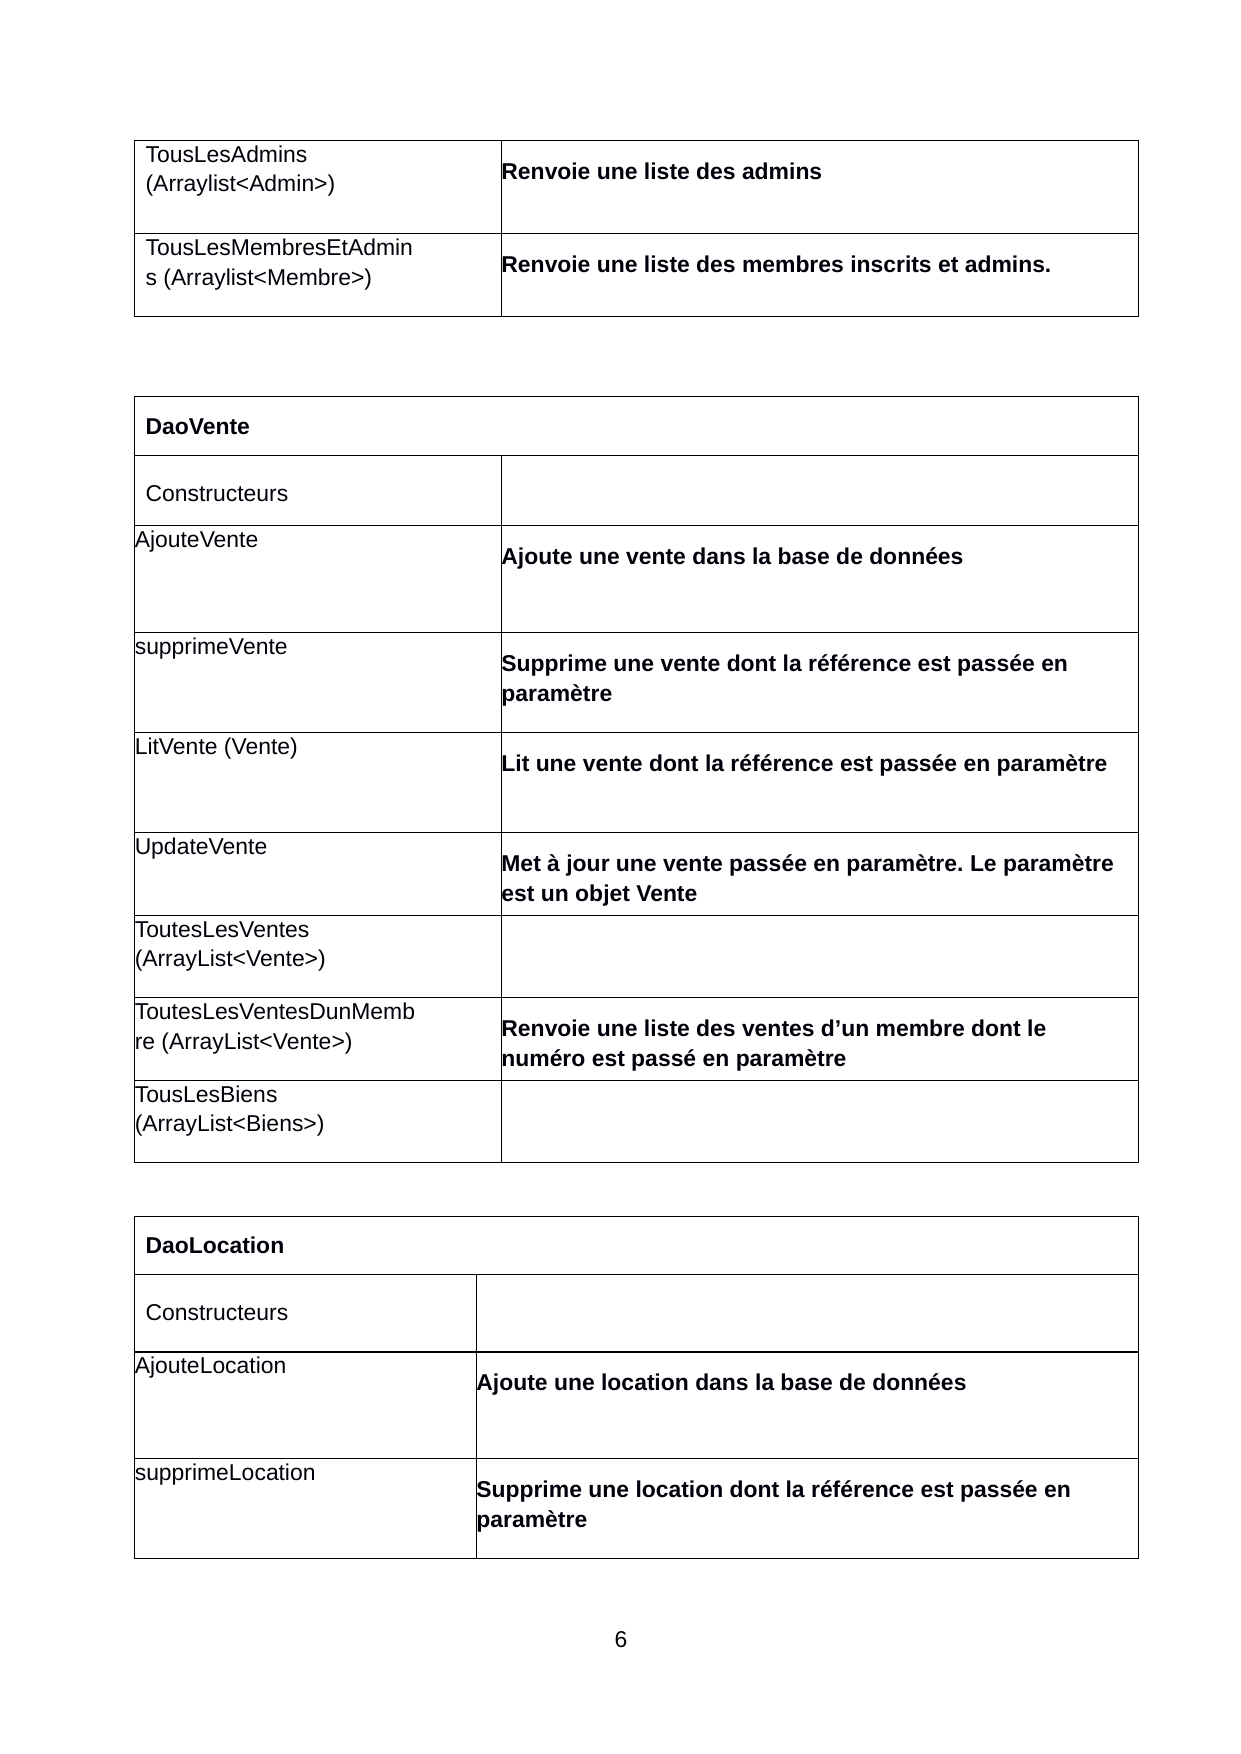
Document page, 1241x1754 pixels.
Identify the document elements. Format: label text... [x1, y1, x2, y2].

table_cell Renvoie une liste des membres inscrits et admins. [502, 234, 1138, 316]
table_cell AjouteLocation [135, 1353, 476, 1458]
table_cell Renvoie une liste des admins [502, 141, 1138, 233]
table_cell Constructeurs [135, 456, 501, 525]
table_cell Lit une vente dont la référence est passée en paramètre [502, 733, 1138, 832]
table_cell TousLesMembresEtAdmins (Arraylist<Membre>) [135, 234, 501, 316]
table_cell Met à jour une vente passée en paramètre. Le paramètre est un objet Vente [502, 833, 1138, 915]
table_header DaoVente [135, 397, 1138, 454]
table_cell AjouteVente [135, 526, 501, 632]
table_cell [502, 456, 1138, 525]
table_cell TousLesBiens (ArrayList<Biens>) [135, 1081, 501, 1162]
table_cell [502, 916, 1138, 997]
table_cell [502, 1081, 1138, 1162]
table_cell Supprime une location dont la référence est passée en paramètre [477, 1459, 1138, 1558]
table_cell LitVente (Vente) [135, 733, 501, 832]
table_cell ToutesLesVentesDunMembre (ArrayList<Vente>) [135, 998, 501, 1080]
table_cell Renvoie une liste des ventes d’un membre dont le numéro est passé en paramètre [502, 998, 1138, 1080]
table_cell Ajoute une location dans la base de données [477, 1353, 1138, 1458]
table_cell [477, 1275, 1138, 1351]
table_cell UpdateVente [135, 833, 501, 915]
table_cell supprimeVente [135, 633, 501, 732]
table_cell TousLesAdmins (Arraylist<Admin>) [135, 141, 501, 233]
table_cell Constructeurs [135, 1275, 476, 1351]
table_cell supprimeLocation [135, 1459, 476, 1558]
table_cell Supprime une vente dont la référence est passée en paramètre [502, 633, 1138, 732]
table_cell ToutesLesVentes (ArrayList<Vente>) [135, 916, 501, 997]
table_cell Ajoute une vente dans la base de données [502, 526, 1138, 632]
table_header DaoLocation [135, 1217, 1138, 1274]
